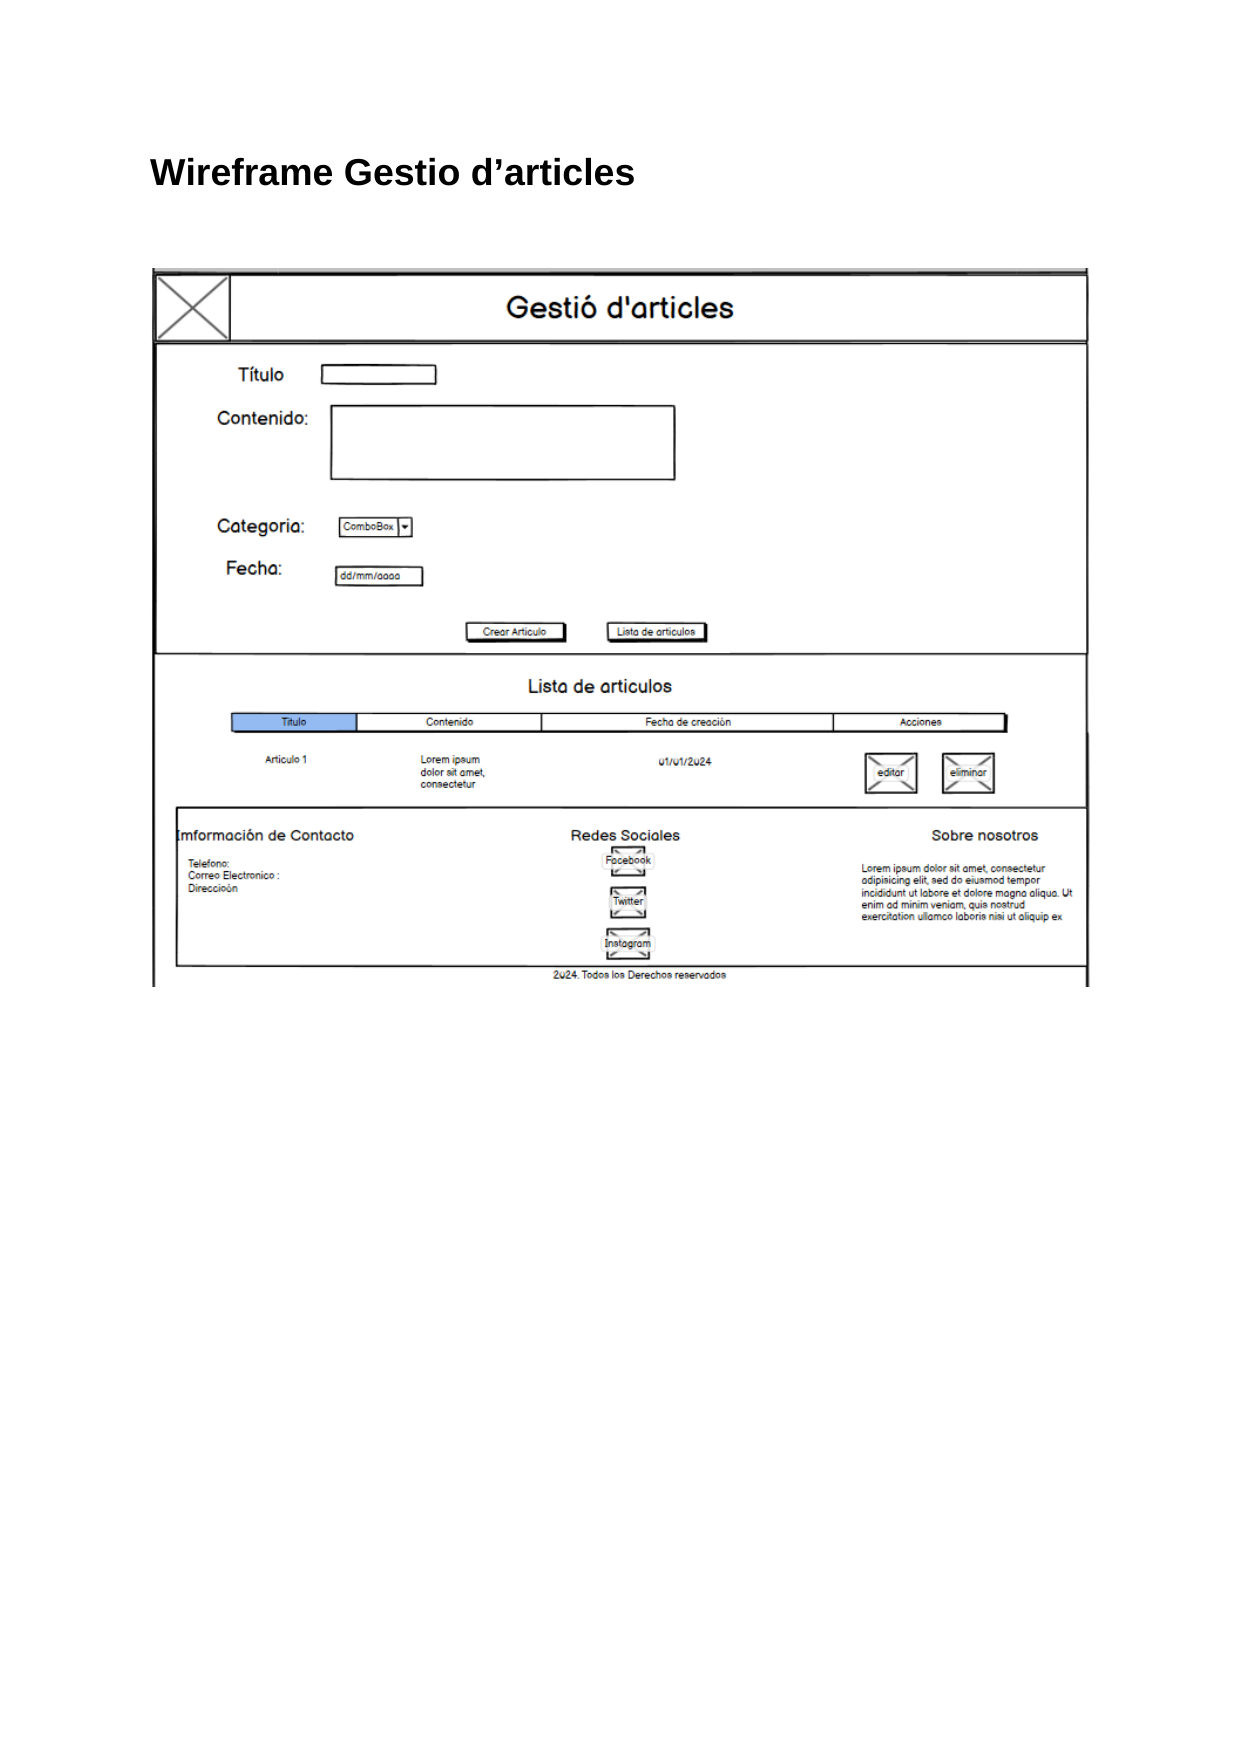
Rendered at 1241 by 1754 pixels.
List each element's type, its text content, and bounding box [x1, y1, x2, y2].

text Wireframe Gestio d’articles [150, 150, 1090, 193]
picture [150, 268, 1091, 987]
